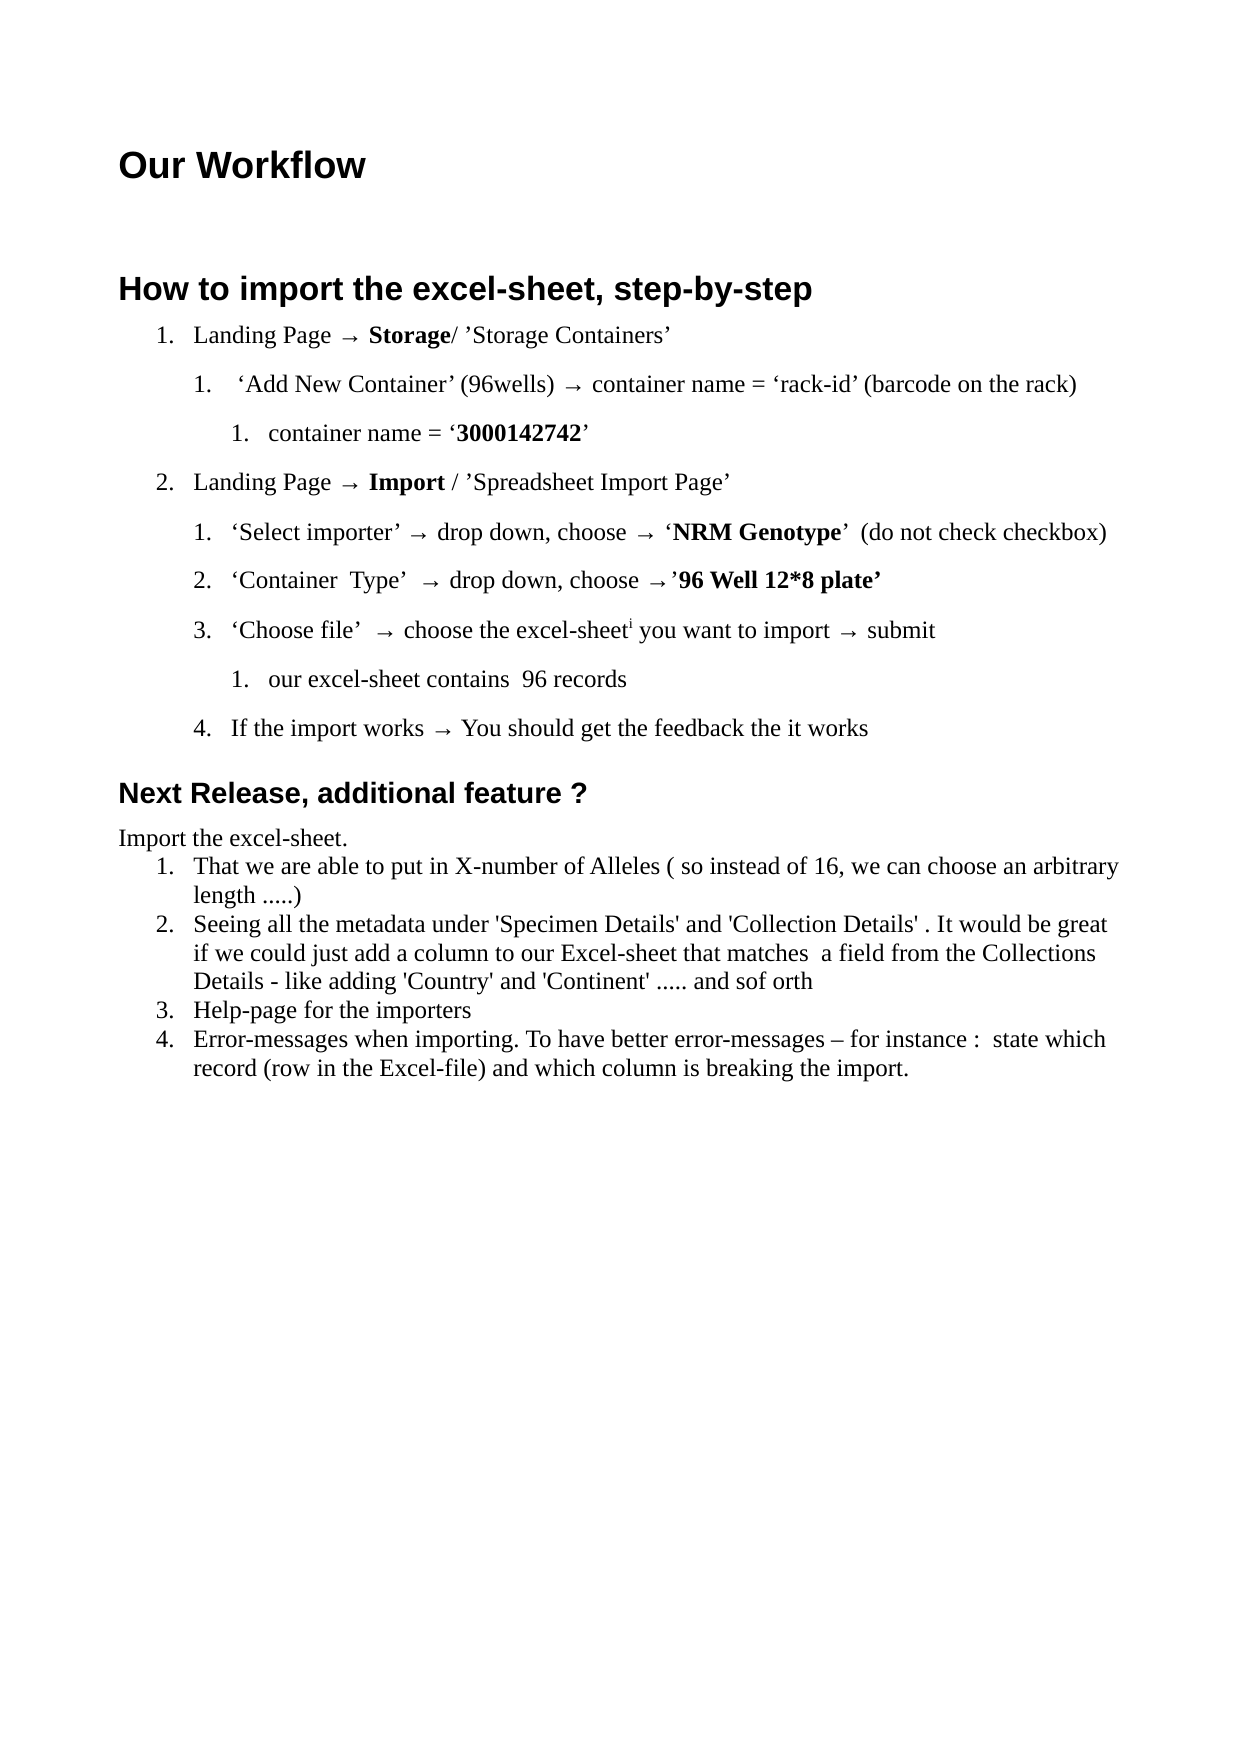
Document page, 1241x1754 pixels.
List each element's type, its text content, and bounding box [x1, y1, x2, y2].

list Help-page for the importers [156, 995, 1122, 1024]
list Landing Page → Storage/ ’Storage Containers’ [156, 320, 1122, 349]
list ‘Select importer’ → drop down, choose → ‘NRM Genotype’ (do not check checkbox) [193, 517, 1122, 545]
list ‘Container Type’ → drop down, choose →’96 Well 12*8 plate’ [193, 566, 1122, 594]
list container name = ‘3000142742’ [231, 418, 1122, 447]
list Landing Page → Import / ’Spreadsheet Import Page’ [156, 467, 1122, 496]
list That we are able to put in X-number of Alleles ( so instead of 16, we can choose an arbitrary length .....) [156, 851, 1122, 909]
list Seeing all the metadata under 'Specimen Details' and 'Collection Details' . It would be great if we could just add a column to our Excel-sheet that matches a field from the Collections Details - like adding 'Country' and 'Continent' ..... and sof orth [156, 909, 1122, 995]
list Error-messages when importing. To have better error-messages – for instance : state which record (row in the Excel-file) and which column is breaking the import. [156, 1024, 1122, 1081]
subtitle How to import the excel-sheet, step-by-step [118, 269, 1122, 308]
text Import the excel-sheet. [118, 823, 1122, 851]
list our excel-sheet contains 96 records [231, 664, 1122, 692]
subtitle Our Workflow [118, 143, 1122, 187]
subtitle Next Release, additional feature ? [118, 776, 1122, 810]
list ‘Add New Container’ (96wells) → container name = ‘rack-id’ (barcode on the rack) [193, 369, 1122, 398]
list ‘Choose file’ → choose the excel-sheet you want to import → submit [193, 615, 1122, 643]
list If the import works → You should get the feedback the it works [193, 713, 1122, 742]
